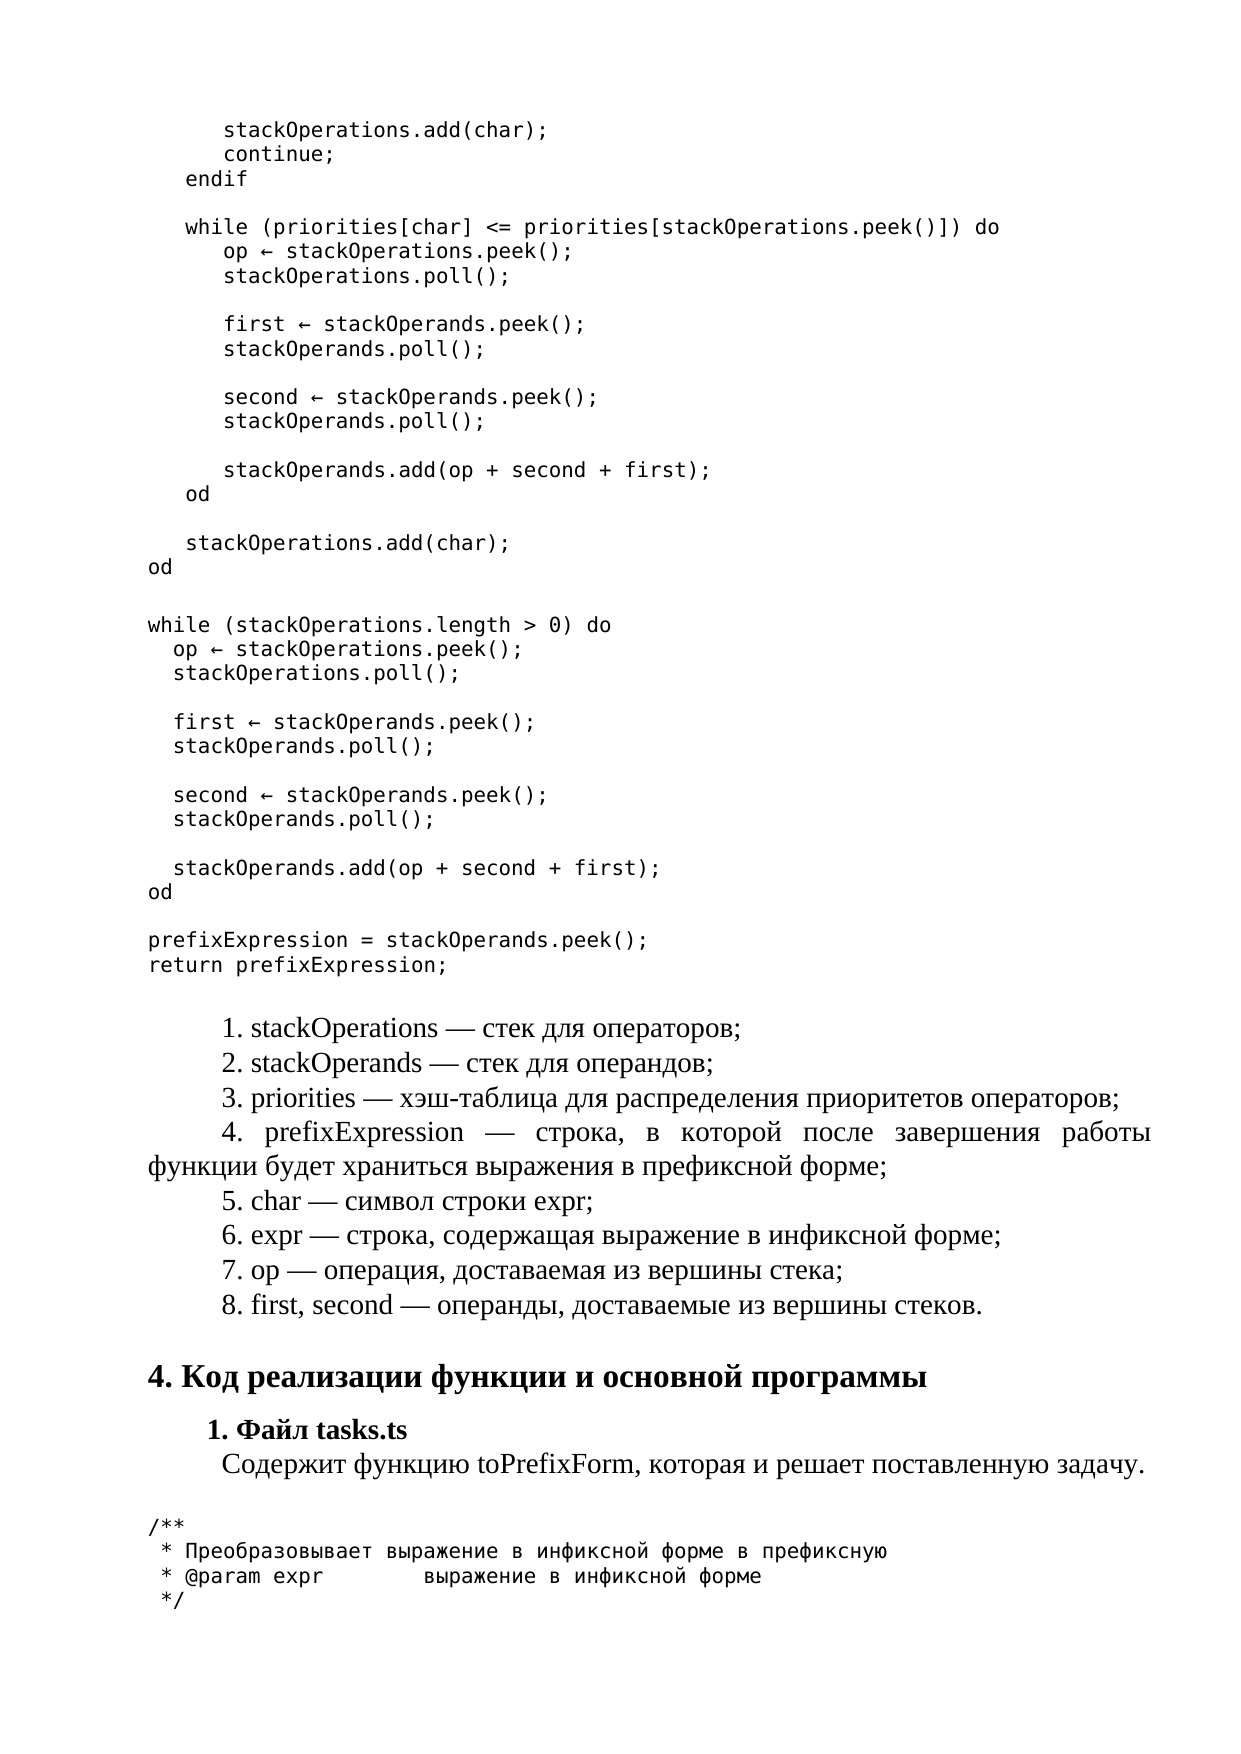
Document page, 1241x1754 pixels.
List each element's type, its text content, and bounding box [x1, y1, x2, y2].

text stackOperands.poll(); [148, 337, 1152, 361]
text */ [148, 1588, 1152, 1612]
text 3. priorities — хэш-таблица для распределения приоритетов операторов; [148, 1080, 1152, 1113]
text stackOperations.poll(); [148, 264, 1152, 288]
text 8. first, second — операнды, доставаемые из вершины стеков. [148, 1287, 1152, 1320]
text op ← stackOperations.peek(); [148, 239, 1152, 264]
text 4. prefixExpression — строка, в которой после завершения работы функции будет храниться выражения в префиксной форме; [148, 1114, 1152, 1182]
text * Преобразовывает выражение в инфиксной форме в префиксную [148, 1539, 1152, 1564]
text while (priorities[char] <= priorities[stackOperations.peek()]) do [148, 215, 1152, 239]
text /** [148, 1515, 1152, 1539]
text stackOperations.add(char); [148, 531, 1152, 555]
text stackOperands.poll(); [148, 734, 1152, 758]
text 7. op — операция, доставаемая из вершины стека; [148, 1252, 1152, 1286]
text 5. char — символ строки expr; [148, 1183, 1152, 1216]
text stackOperations.poll(); [148, 661, 1152, 686]
text while (stackOperations.length > 0) do [148, 613, 1152, 637]
text second ← stackOperands.peek(); [148, 783, 1152, 807]
text stackOperands.add(op + second + first); [148, 458, 1152, 482]
text op ← stackOperations.peek(); [148, 637, 1152, 661]
text stackOperands.poll(); [148, 807, 1152, 831]
text 2. stackOperands — стек для операндов; [148, 1045, 1152, 1079]
text first ← stackOperands.peek(); [148, 710, 1152, 734]
text continue; [148, 142, 1152, 167]
text endif [148, 167, 1152, 191]
text return prefixExpression; [148, 953, 1152, 977]
text od [148, 482, 1152, 506]
text 1. stackOperations — стек для операторов; [148, 1010, 1152, 1044]
text stackOperands.add(op + second + first); [148, 856, 1152, 880]
subtitle 4. Код реализации функции и основной программы [148, 1356, 1152, 1394]
text first ← stackOperands.peek(); [148, 312, 1152, 337]
text od [148, 880, 1152, 904]
text Содержит функцию toPrefixForm, которая и решает поставленную задачу. [148, 1446, 1152, 1479]
text od [148, 555, 1152, 579]
text second ← stackOperands.peek(); [148, 385, 1152, 409]
text stackOperands.poll(); [148, 409, 1152, 434]
text 6. expr — строка, содержащая выражение в инфиксной форме; [148, 1217, 1152, 1251]
subtitle 1. Файл tasks.ts [148, 1412, 1152, 1445]
text stackOperations.add(char); [148, 118, 1152, 142]
text prefixExpression = stackOperands.peek(); [148, 928, 1152, 953]
text * @param expr выражение в инфиксной форме [148, 1564, 1152, 1588]
